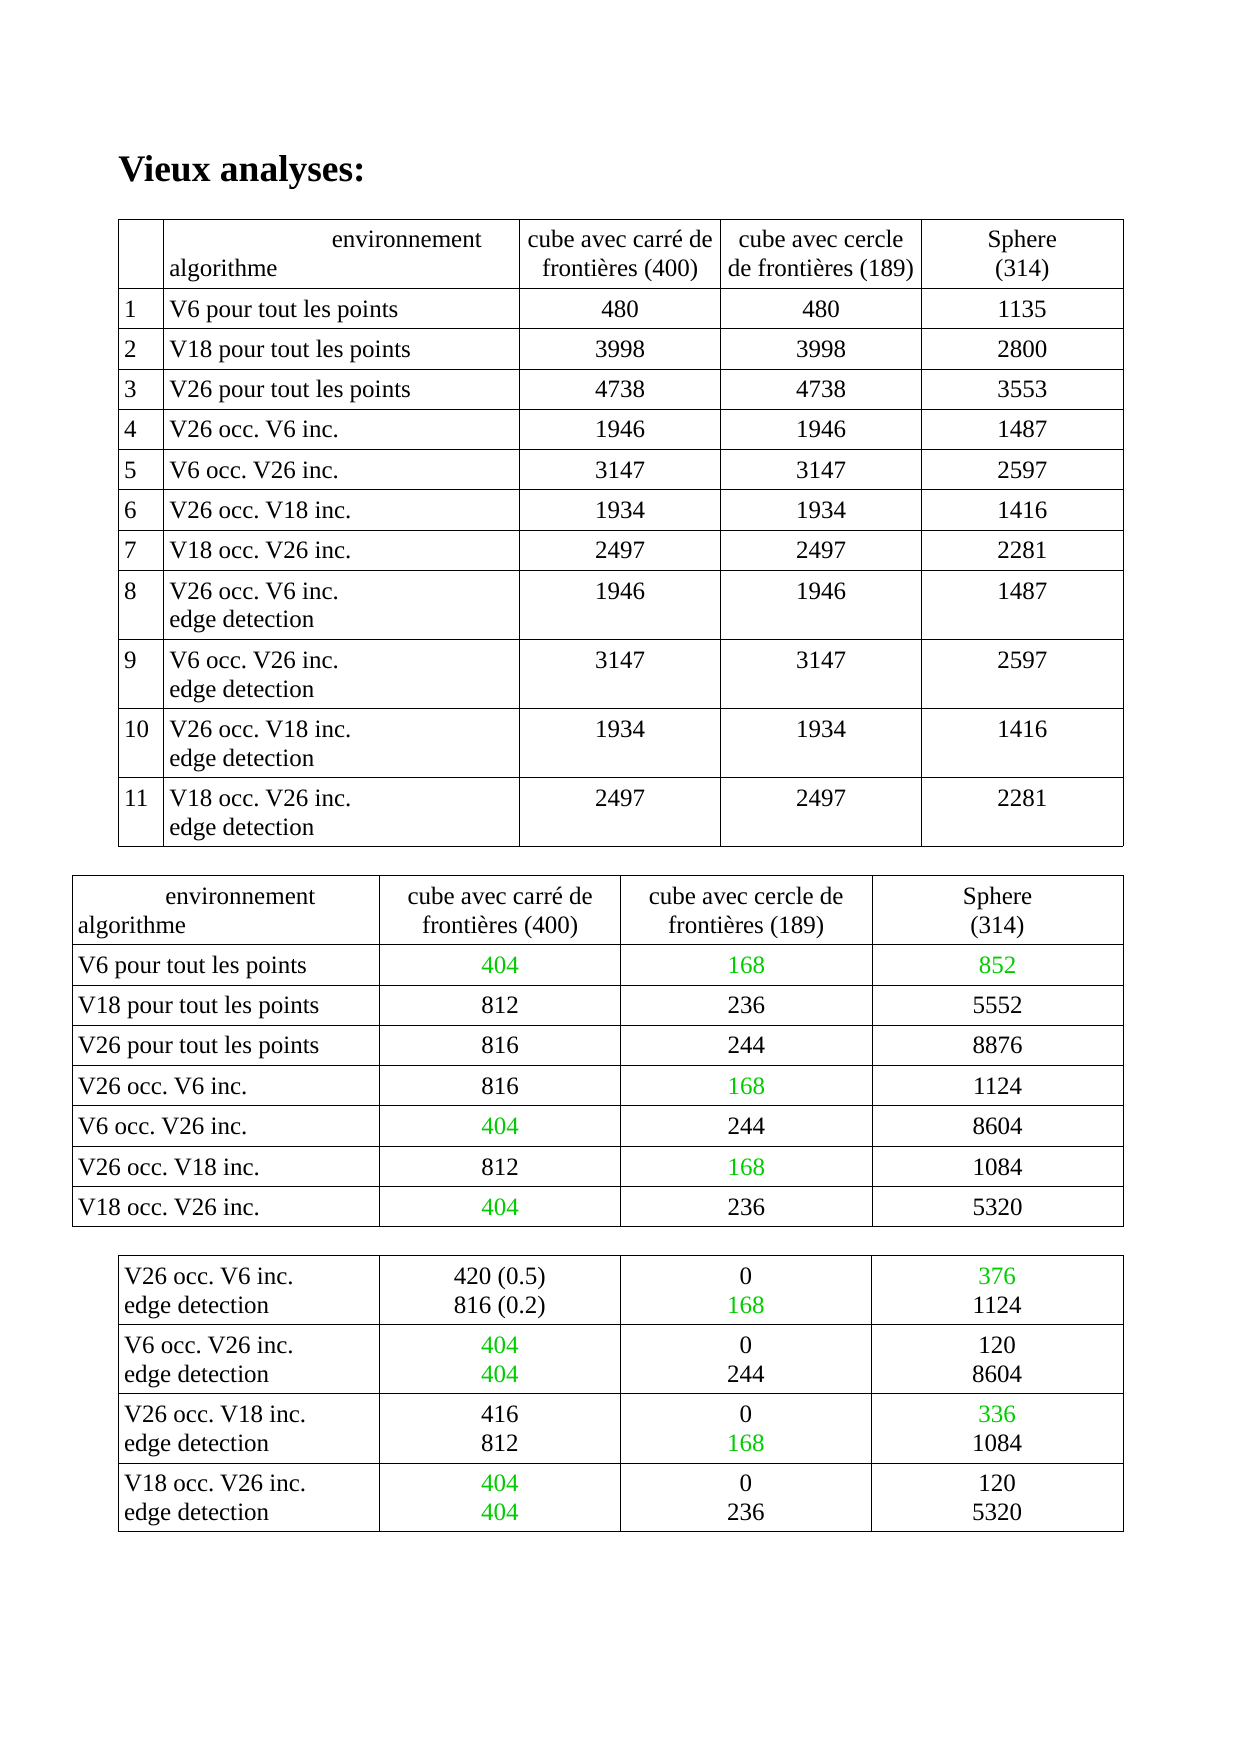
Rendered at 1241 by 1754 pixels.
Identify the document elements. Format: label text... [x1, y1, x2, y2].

table_cell V18 occ. V26 inc. [73, 1187, 379, 1226]
table_cell 1084 [873, 1147, 1123, 1186]
table_cell 1946 [520, 410, 720, 449]
table_cell V6 occ. V26 inc. [164, 450, 519, 489]
table_cell 1934 [520, 490, 720, 530]
table_cell 10 [119, 709, 163, 777]
table_cell 236 [621, 986, 872, 1025]
table_cell 2597 [922, 640, 1123, 708]
table_cell V18 pour tout les points [73, 986, 379, 1025]
table_header 376 1124 [872, 1256, 1123, 1324]
table_cell V6 pour tout les points [164, 289, 519, 328]
table_cell V26 occ. V6 inc. [164, 410, 519, 449]
table_header 0 168 [621, 1256, 871, 1324]
table_cell V26 occ. V18 inc. edge detection [119, 1394, 379, 1462]
table_cell 2 [119, 329, 163, 368]
table_header V26 occ. V6 inc. edge detection [119, 1256, 379, 1324]
table_cell 1416 [922, 490, 1123, 530]
table_cell 3553 [922, 370, 1123, 409]
table_cell V18 occ. V26 inc. [164, 531, 519, 570]
table_cell 11 [119, 778, 163, 846]
table_cell V18 occ. V26 inc. edge detection [164, 778, 519, 846]
table_cell V26 occ. V6 inc. edge detection [164, 571, 519, 639]
table_cell 404 404 [380, 1325, 620, 1393]
table_cell 404 [380, 945, 620, 984]
table_cell 0 236 [621, 1464, 871, 1531]
table_cell 816 [380, 1026, 620, 1065]
table_cell 404 [380, 1187, 620, 1226]
table_cell 1 [119, 289, 163, 328]
table_cell 2597 [922, 450, 1123, 489]
table_cell V26 occ. V18 inc. edge detection [164, 709, 519, 777]
table_cell 7 [119, 531, 163, 570]
table_header environnement algorithme [73, 876, 379, 944]
table_cell V26 occ. V18 inc. [164, 490, 519, 530]
table_cell 4738 [520, 370, 720, 409]
table_cell V26 occ. V6 inc. [73, 1066, 379, 1105]
table_cell 236 [621, 1187, 872, 1226]
table_cell 6 [119, 490, 163, 530]
table_cell 336 1084 [872, 1394, 1123, 1462]
table_cell 3998 [520, 329, 720, 368]
table_cell V6 occ. V26 inc. [73, 1106, 379, 1146]
table_cell 3147 [721, 450, 921, 489]
table_header Sphere (314) [922, 220, 1123, 288]
table_cell V6 occ. V26 inc. edge detection [164, 640, 519, 708]
text Vieux analyses: [118, 147, 1122, 190]
table_cell 816 [380, 1066, 620, 1105]
table_cell 5320 [873, 1187, 1123, 1226]
table_cell 8 [119, 571, 163, 639]
table_cell 1934 [520, 709, 720, 777]
table_cell 2497 [520, 531, 720, 570]
table_cell 2800 [922, 329, 1123, 368]
table_header cube avec carré de frontières (400) [520, 220, 720, 288]
table_cell 5552 [873, 986, 1123, 1025]
table_cell 244 [621, 1026, 872, 1065]
table_header cube avec carré de frontières (400) [380, 876, 620, 944]
table_cell 8876 [873, 1026, 1123, 1065]
table_cell 416 812 [380, 1394, 620, 1462]
table_cell V26 pour tout les points [73, 1026, 379, 1065]
table_cell 3147 [520, 640, 720, 708]
table_cell 1487 [922, 410, 1123, 449]
table_cell 2281 [922, 531, 1123, 570]
table_header [119, 220, 163, 288]
table_header 420 (0.5) 816 (0.2) [380, 1256, 620, 1324]
table_cell 812 [380, 1147, 620, 1186]
table_header Sphere (314) [873, 876, 1123, 944]
table_cell 120 8604 [872, 1325, 1123, 1393]
table_cell 120 5320 [872, 1464, 1123, 1531]
table_cell 4 [119, 410, 163, 449]
table_cell 1124 [873, 1066, 1123, 1105]
table_cell 480 [721, 289, 921, 328]
table_cell V6 occ. V26 inc. edge detection [119, 1325, 379, 1393]
table_cell 2281 [922, 778, 1123, 846]
table_cell 1135 [922, 289, 1123, 328]
table_cell 480 [520, 289, 720, 328]
table_cell 168 [621, 1147, 872, 1186]
table_cell V18 pour tout les points [164, 329, 519, 368]
table_cell 3147 [721, 640, 921, 708]
table_cell 2497 [721, 778, 921, 846]
table_cell 9 [119, 640, 163, 708]
table_cell 244 [621, 1106, 872, 1146]
table_cell 1934 [721, 709, 921, 777]
table_cell 3998 [721, 329, 921, 368]
table_cell 852 [873, 945, 1123, 984]
table_cell 168 [621, 945, 872, 984]
table_cell V18 occ. V26 inc. edge detection [119, 1464, 379, 1531]
table_header cube avec cercle de frontières (189) [621, 876, 872, 944]
table_header environnement algorithme [164, 220, 519, 288]
table_cell 812 [380, 986, 620, 1025]
table_cell 168 [621, 1066, 872, 1105]
table_cell 1934 [721, 490, 921, 530]
table_cell 404 404 [380, 1464, 620, 1531]
table_cell 0 244 [621, 1325, 871, 1393]
table_cell 404 [380, 1106, 620, 1146]
table_cell 1946 [721, 410, 921, 449]
table_cell 1946 [520, 571, 720, 639]
table_cell 2497 [520, 778, 720, 846]
table_cell V26 occ. V18 inc. [73, 1147, 379, 1186]
table_cell 3147 [520, 450, 720, 489]
table_cell 2497 [721, 531, 921, 570]
table_cell 4738 [721, 370, 921, 409]
table_cell 1487 [922, 571, 1123, 639]
table_cell 1416 [922, 709, 1123, 777]
table_cell 5 [119, 450, 163, 489]
table_header cube avec cercle de frontières (189) [721, 220, 921, 288]
table_cell V26 pour tout les points [164, 370, 519, 409]
table_cell 1946 [721, 571, 921, 639]
table_cell V6 pour tout les points [73, 945, 379, 984]
table_cell 3 [119, 370, 163, 409]
table_cell 8604 [873, 1106, 1123, 1146]
table_cell 0 168 [621, 1394, 871, 1462]
